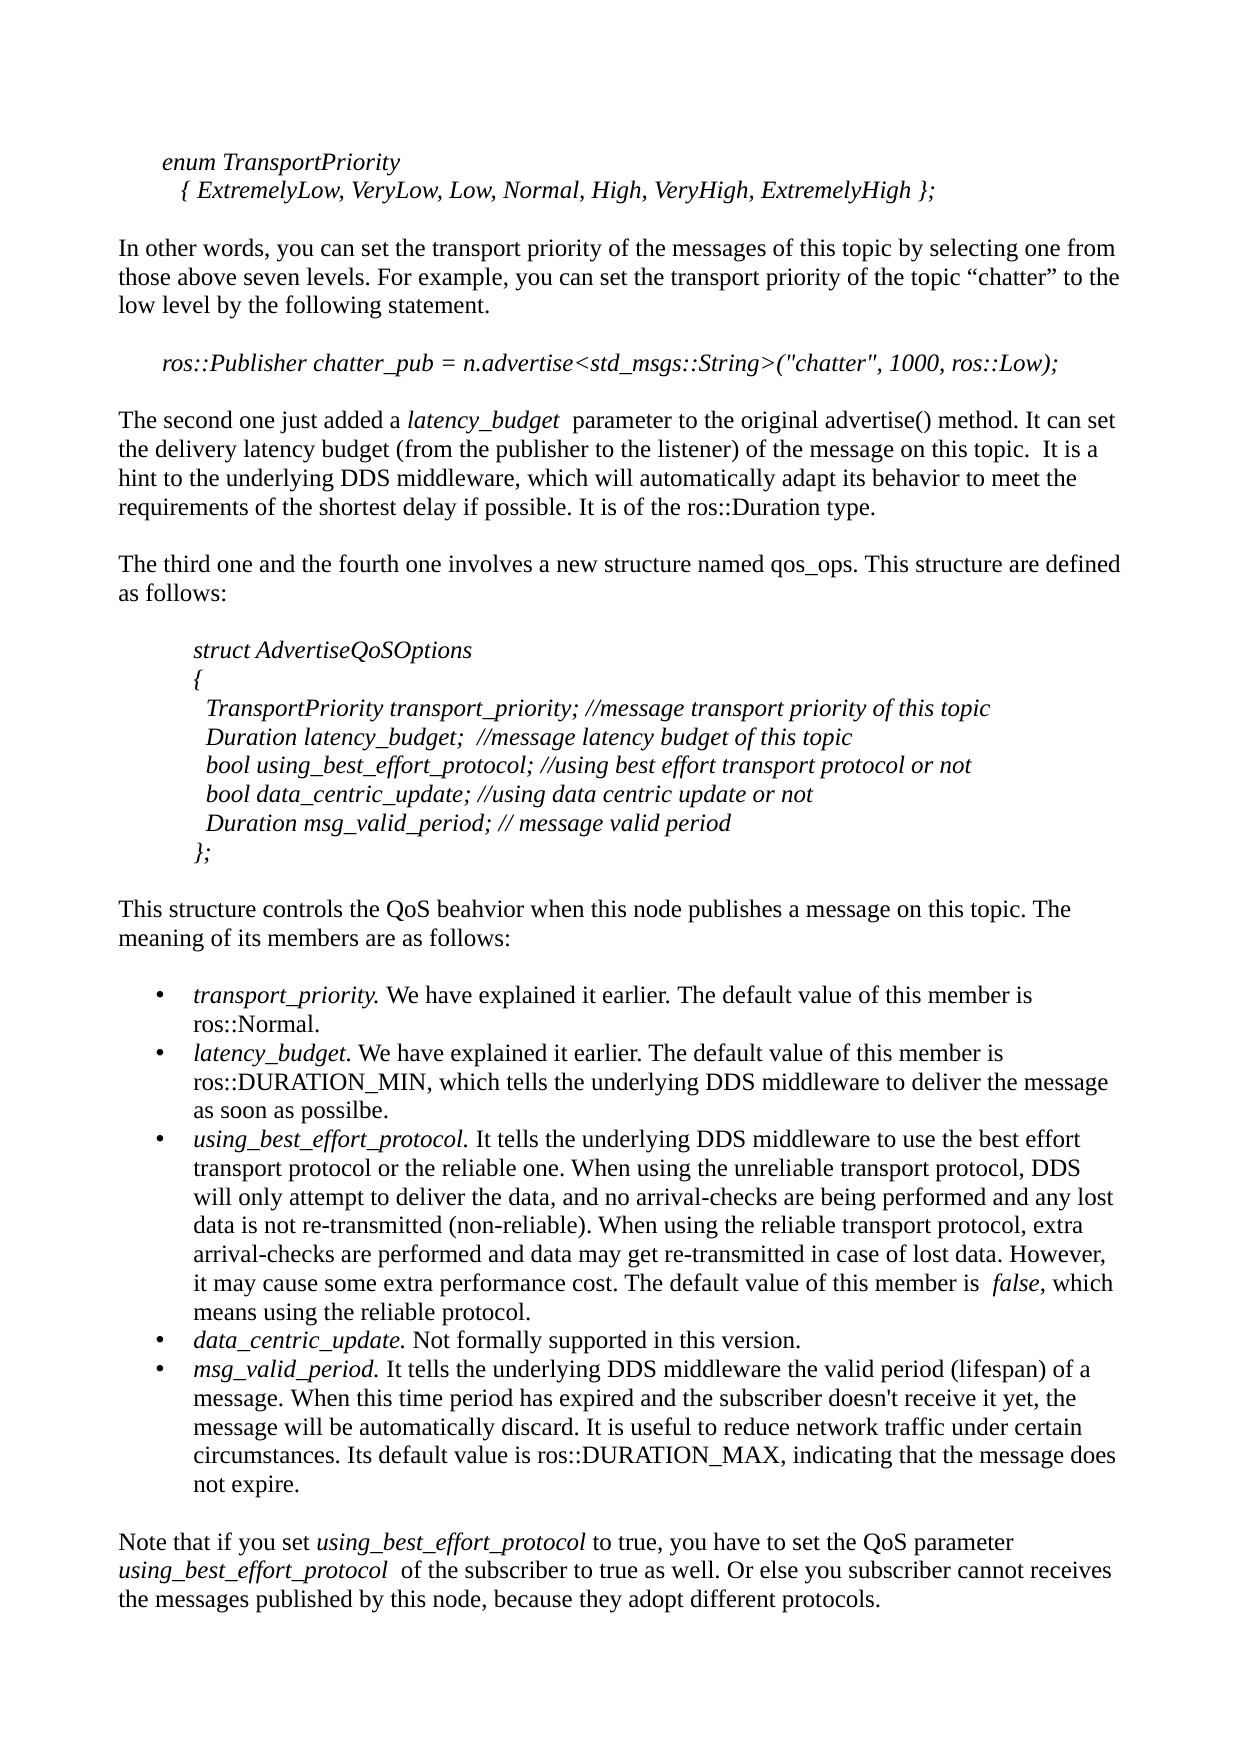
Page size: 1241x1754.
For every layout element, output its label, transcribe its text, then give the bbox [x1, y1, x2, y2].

text The third one and the fourth one involves a new structure named qos_ops. This structure are defined as follows: [118, 549, 1122, 607]
text { ExtremelyLow, VeryLow, Low, Normal, High, VeryHigh, ExtremelyHigh }; [162, 176, 1122, 204]
text Note that if you set using_best_effort_protocol to true, you have to set the QoS parameter using_best_effort_protocol of the subscriber to true as well. Or else you subscriber cannot receives the messages published by this node, because they adopt different protocols. [118, 1527, 1122, 1613]
text TransportPriority transport_priority; //message transport priority of this topic [193, 693, 1122, 722]
list latency_budget. We have explained it earlier. The default value of this member is ros::DURATION_MIN, which tells the underlying DDS middleware to deliver the message as soon as possilbe. [156, 1038, 1122, 1124]
text { [193, 664, 1122, 693]
text }; [193, 837, 1122, 866]
text bool data_centric_update; //using data centric update or not [193, 779, 1122, 808]
list using_best_effort_protocol. It tells the underlying DDS middleware to use the best effort transport protocol or the reliable one. When using the unreliable transport protocol, DDS will only attempt to deliver the data, and no arrival-checks are being performed and any lost data is not re-transmitted (non-reliable). When using the reliable transport protocol, extra arrival-checks are performed and data may get re-transmitted in case of lost data. However, it may cause some extra performance cost. The default value of this member is false, which means using the reliable protocol. [156, 1124, 1122, 1326]
text In other words, you can set the transport priority of the messages of this topic by selecting one from those above seven levels. For example, you can set the transport priority of the topic “chatter” to the low level by the following statement. [118, 233, 1122, 319]
text The second one just added a latency_budget parameter to the original advertise() method. It can set the delivery latency budget (from the publisher to the listener) of the message on this topic. It is a hint to the underlying DDS middleware, which will automatically adapt its behavior to meet the requirements of the shortest delay if possible. It is of the ros::Duration type. [118, 406, 1122, 521]
text This structure controls the QoS beahvior when this node publishes a message on this topic. The meaning of its members are as follows: [118, 894, 1122, 952]
text Duration msg_valid_period; // message valid period [193, 808, 1122, 837]
text Duration latency_budget; //message latency budget of this topic [193, 722, 1122, 751]
list transport_priority. We have explained it earlier. The default value of this member is ros::Normal. [156, 981, 1122, 1038]
list msg_valid_period. It tells the underlying DDS middleware the valid period (lifespan) of a message. When this time period has expired and the subscriber doesn't receive it yet, the message will be automatically discard. It is useful to reduce network traffic under certain circumstances. Its default value is ros::DURATION_MAX, indicating that the message does not expire. [156, 1354, 1122, 1498]
text ros::Publisher chatter_pub = n.advertise<std_msgs::String>("chatter", 1000, ros::Low); [162, 348, 1122, 377]
text struct AdvertiseQoSOptions [193, 636, 1122, 664]
list data_centric_update. Not formally supported in this version. [156, 1326, 1122, 1354]
text bool using_best_effort_protocol; //using best effort transport protocol or not [193, 751, 1122, 779]
text enum TransportPriority [162, 147, 1122, 176]
